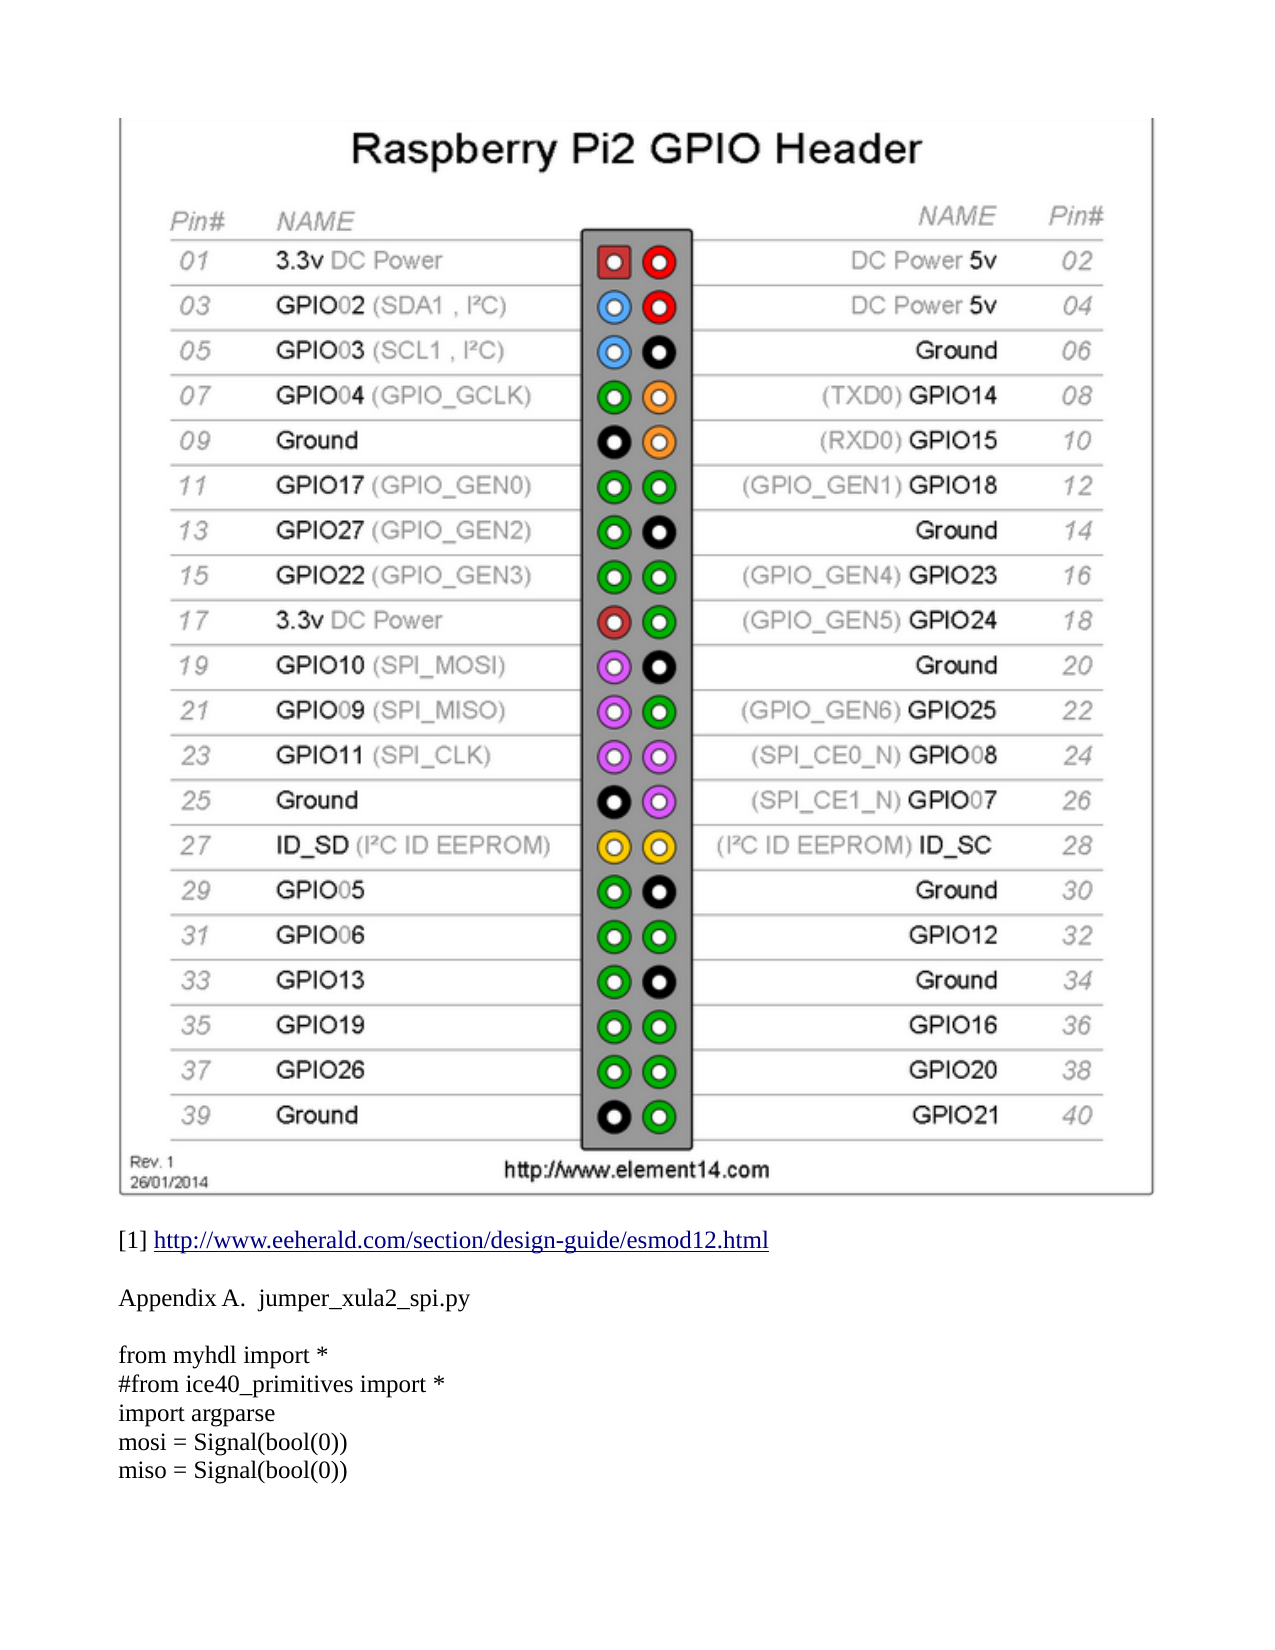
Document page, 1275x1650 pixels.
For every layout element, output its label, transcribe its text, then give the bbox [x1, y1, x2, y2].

text Appendix A. jumper_xula2_spi.py [118, 1283, 1157, 1312]
text [1] http://www.eeherald.com/section/design-guide/esmod12.html [118, 1226, 1157, 1254]
text import argparse [118, 1398, 1157, 1427]
text from myhdl import * [118, 1341, 1157, 1369]
text #from ice40_primitives import * [118, 1369, 1157, 1398]
text mosi = Signal(bool(0)) [118, 1427, 1157, 1456]
picture [118, 118, 1157, 1197]
text miso = Signal(bool(0)) [118, 1456, 1157, 1484]
